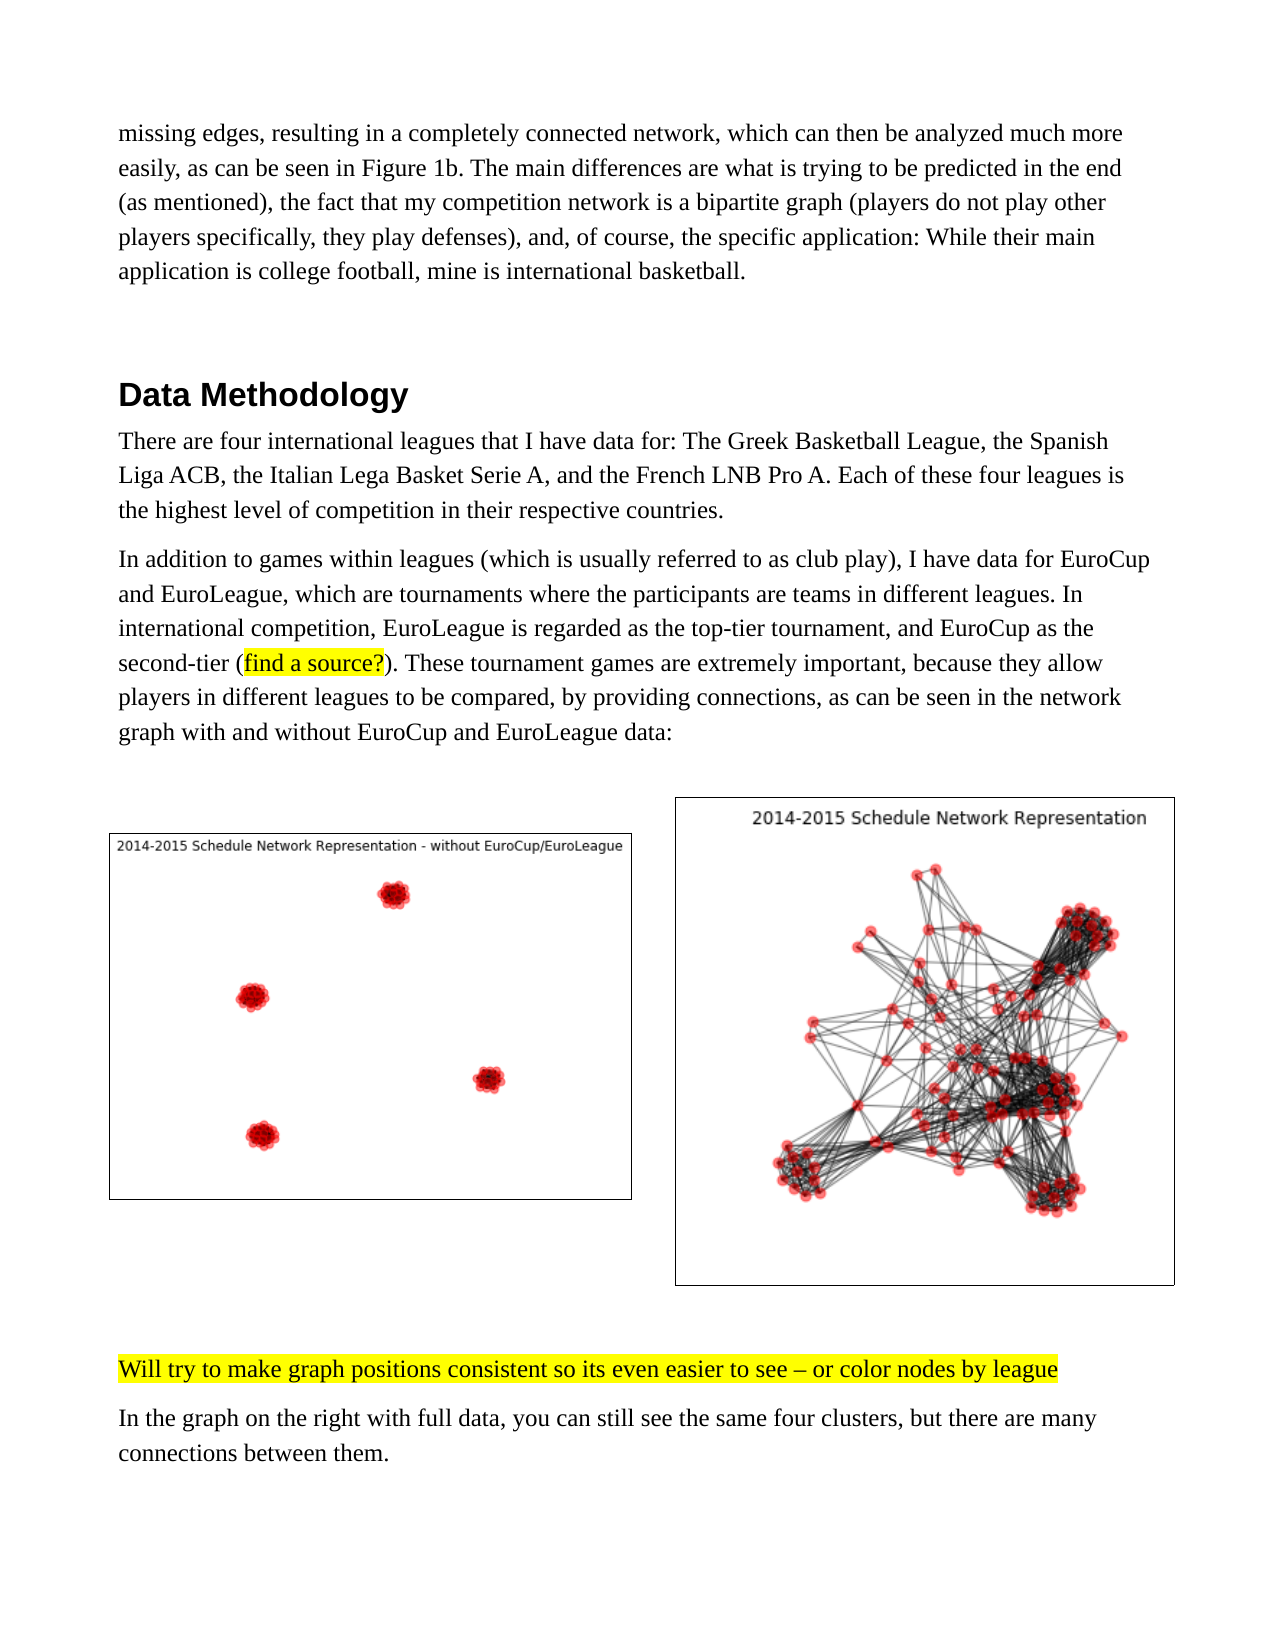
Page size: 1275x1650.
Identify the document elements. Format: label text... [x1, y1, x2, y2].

text missing edges, resulting in a completely connected network, which can then be analyzed much more easily, as can be seen in Figure 1b. The main differences are what is trying to be predicted in the end (as mentioned), the fact that my competition network is a bipartite graph (players do not play other players specifically, they play defenses), and, of course, the specific application: While their main application is college football, mine is international basketball. [118, 118, 1157, 285]
text Will try to make graph positions consistent so its even easier to see – or color nodes by league [118, 1354, 1157, 1383]
text In the graph on the right with full data, you can still see the same four clusters, but there are many connections between them. [118, 1403, 1157, 1467]
picture [110, 834, 631, 1199]
text In addition to games within leagues (which is usually referred to as club play), I have data for EuroCup and EuroLeague, which are tournaments where the participants are teams in different leagues. In international competition, EuroLeague is regarded as the top-tier tournament, and EuroCup as the second-tier (find a source?). These tournament games are extremely important, because they allow players in different leagues to be compared, by providing connections, as can be seen in the network graph with and without EuroCup and EuroLeague data: [118, 544, 1157, 745]
text There are four international leagues that I have data for: The Greek Basketball League, the Spanish Liga ACB, the Italian Lega Basket Serie A, and the French LNB Pro A. Each of these four leagues is the highest level of competition in their respective countries. [118, 426, 1157, 524]
subtitle Data Methodology [118, 375, 1157, 414]
picture [677, 800, 1172, 1282]
